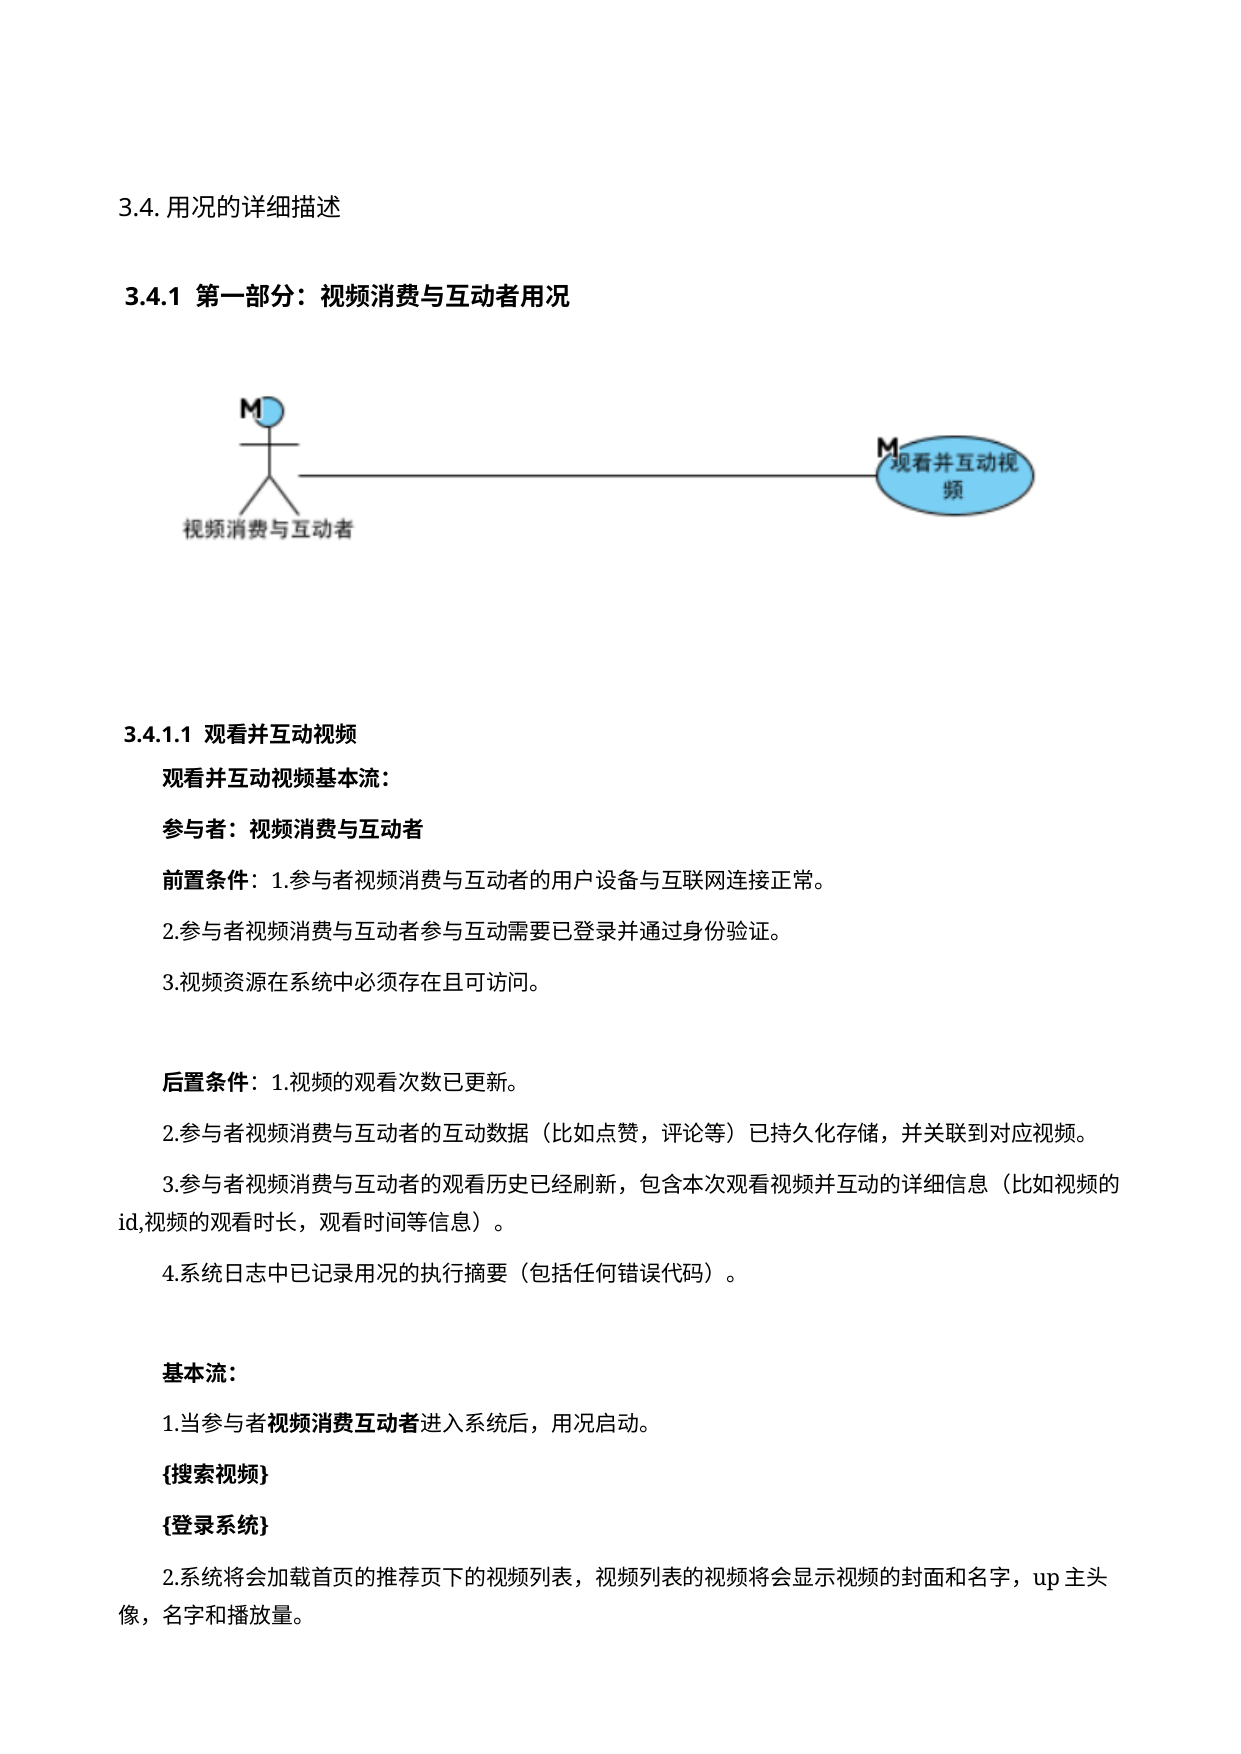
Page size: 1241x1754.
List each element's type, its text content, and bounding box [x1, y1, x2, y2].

text {登录系统} [118, 1508, 1122, 1540]
text 2.参与者视频消费与互动者参与互动需要已登录并通过身份验证。 [118, 914, 1122, 946]
text 4.系统日志中已记录用况的执行摘要（包括任何错误代码）。 [118, 1256, 1122, 1288]
text 3.视频资源在系统中必须存在且可访问。 [118, 965, 1122, 997]
picture [123, 320, 1117, 633]
text 后置条件：1.视频的观看次数已更新。 [118, 1065, 1122, 1097]
text 2.参与者视频消费与互动者的互动数据（比如点赞，评论等）已持久化存储，并关联到对应视频。 [118, 1116, 1122, 1148]
text {搜索视频} [118, 1457, 1122, 1489]
subtitle 用况的详细描述 [118, 188, 1122, 224]
text 前置条件：1.参与者视频消费与互动者的用户设备与互联网连接正常。 [118, 863, 1122, 895]
text 3.参与者视频消费与互动者的观看历史已经刷新，包含本次观看视频并互动的详细信息（比如视频的id,视频的观看时长，观看时间等信息）。 [118, 1167, 1122, 1237]
text 基本流： [118, 1356, 1122, 1387]
subtitle 观看并互动视频 [118, 717, 1122, 748]
text 参与者：视频消费与互动者 [118, 812, 1122, 844]
subtitle 第一部分：视频消费与互动者用况 [118, 277, 1122, 313]
text 2.系统将会加载首页的推荐页下的视频列表，视频列表的视频将会显示视频的封面和名字，up主头像，名字和播放量。 [118, 1559, 1122, 1629]
text 1.当参与者视频消费互动者进入系统后，用况启动。 [118, 1406, 1122, 1438]
text 观看并互动视频基本流： [118, 761, 1122, 793]
